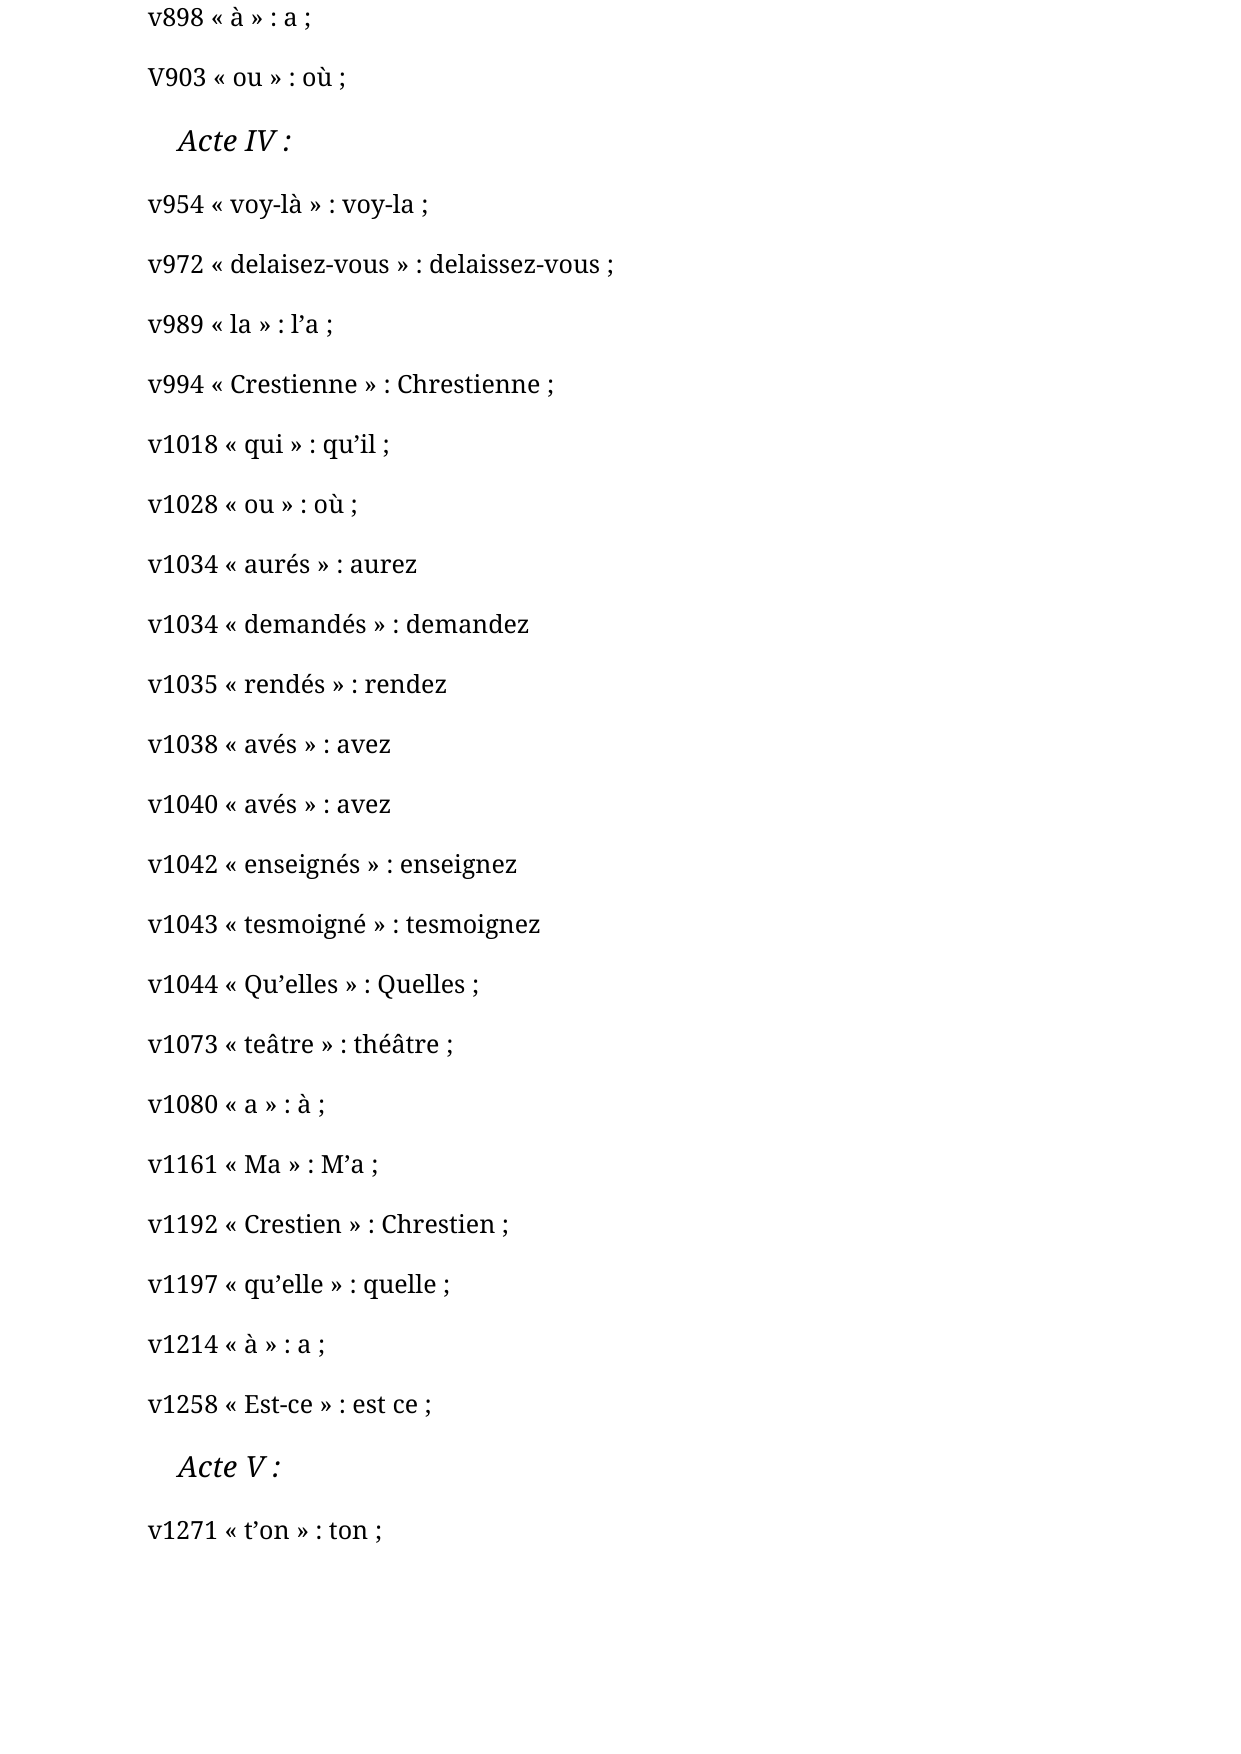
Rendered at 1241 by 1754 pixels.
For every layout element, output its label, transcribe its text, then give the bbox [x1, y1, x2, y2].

text v1038 « avés » : avez [148, 726, 961, 761]
text v1043 « tesmoigné » : tesmoignez [148, 906, 961, 941]
text v994 « Crestienne » : Chrestienne ; [148, 366, 961, 401]
text v1028 « ou » : où ; [148, 486, 961, 521]
text v1034 « demandés » : demandez [148, 606, 961, 641]
text v1214 « à » : a ; [148, 1326, 961, 1361]
text v1197 « qu’elle » : quelle ; [148, 1266, 961, 1301]
text v1034 « aurés » : aurez [148, 546, 961, 581]
text V903 « ou » : où ; [148, 60, 961, 94]
text v1044 « Qu’elles » : Quelles ; [148, 966, 961, 1001]
text v1042 « enseignés » : enseignez [148, 846, 961, 881]
text v1192 « Crestien » : Chrestien ; [148, 1206, 961, 1241]
text v1018 « qui » : qu’il ; [148, 426, 961, 461]
text v1161 « Ma » : M’a ; [148, 1146, 961, 1181]
text v1040 « avés » : avez [148, 786, 961, 821]
text v989 « la » : l’a ; [148, 306, 961, 341]
text v1258 « Est-ce » : est ce ; [148, 1386, 961, 1421]
text v972 « delaisez-vous » : delaissez-vous ; [148, 246, 961, 281]
text v1080 « a » : à ; [148, 1086, 961, 1121]
subtitle Acte IV : [177, 120, 961, 160]
subtitle Acte V : [177, 1446, 961, 1486]
text v954 « voy-là » : voy-la ; [148, 186, 961, 221]
text v1035 « rendés » : rendez [148, 666, 961, 701]
text v1073 « teâtre » : théâtre ; [148, 1026, 961, 1061]
text v898 « à » : a ; [148, 0, 961, 34]
text v1271 « t’on » : ton ; [148, 1513, 961, 1547]
